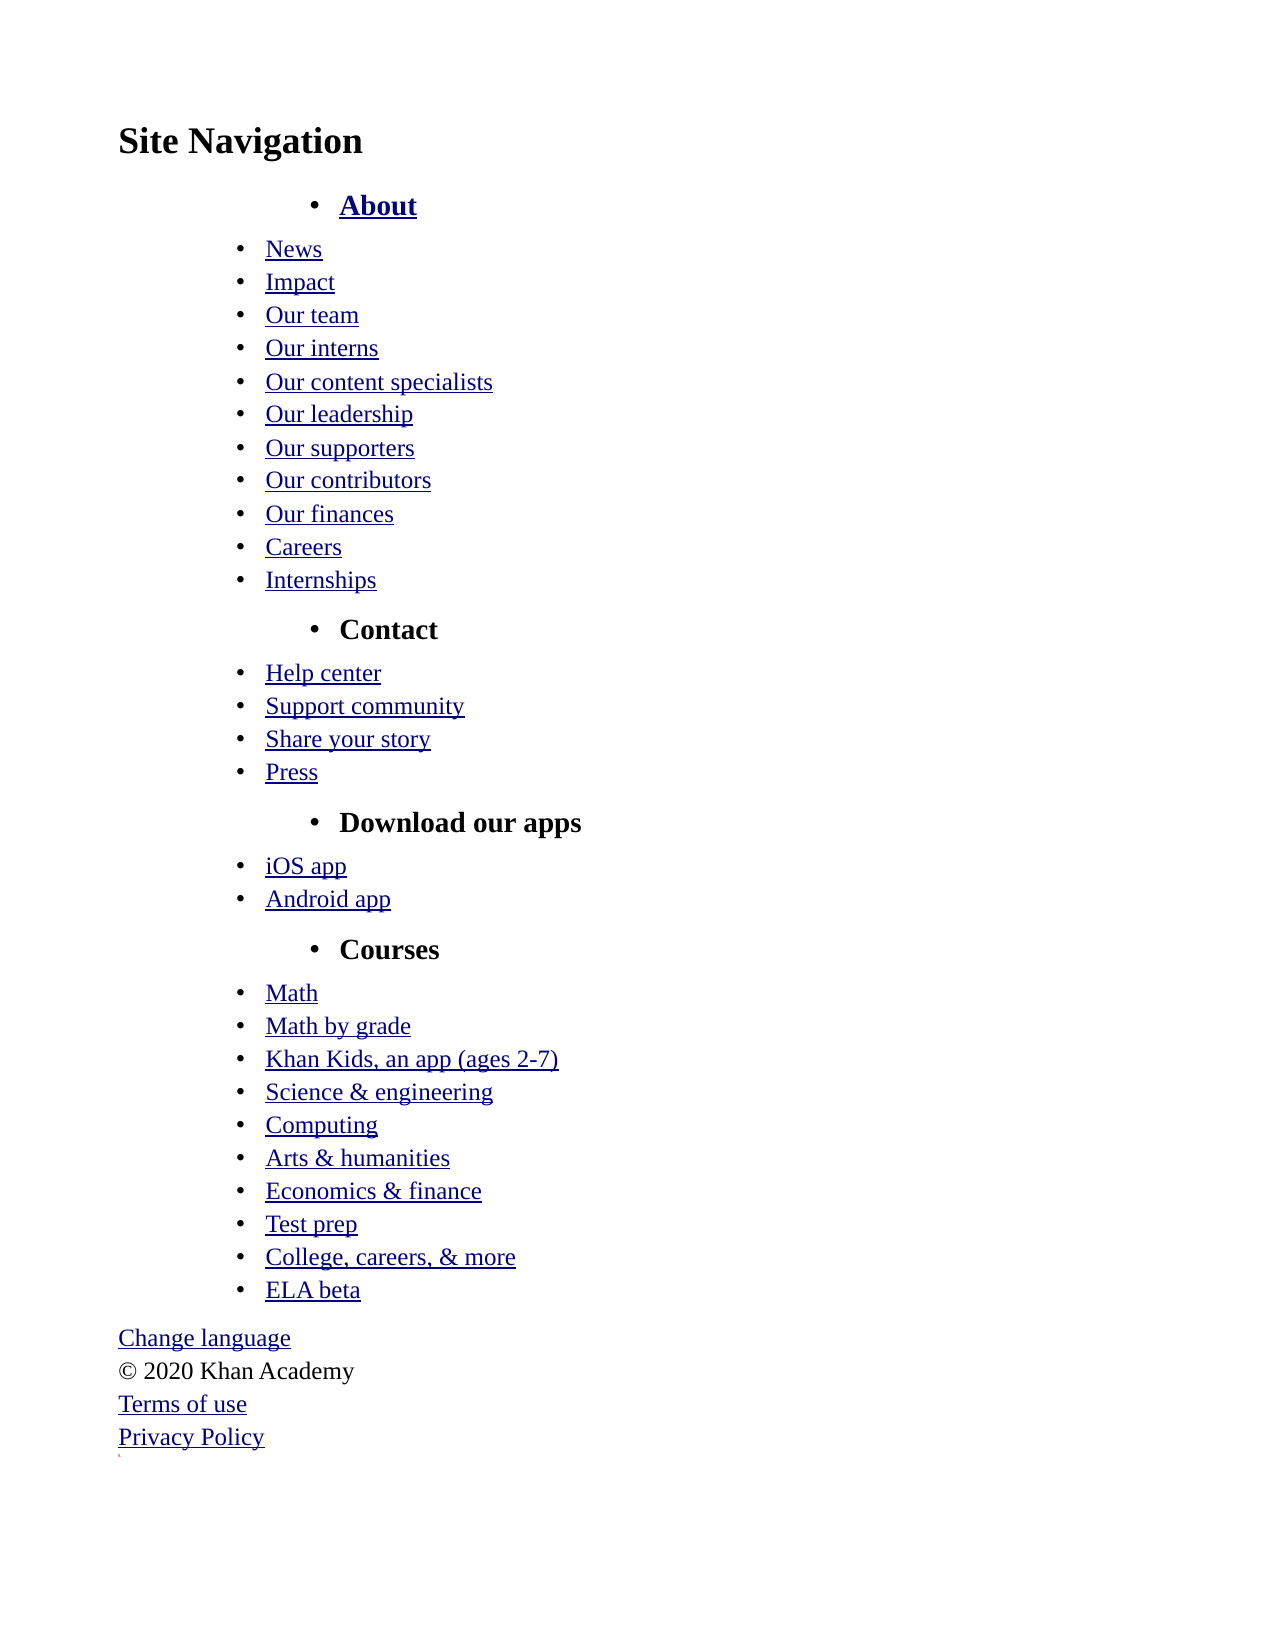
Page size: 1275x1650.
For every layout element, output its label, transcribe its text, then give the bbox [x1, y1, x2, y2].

subtitle Download our apps [309, 805, 1157, 839]
list Our interns [236, 333, 1157, 362]
list Press [236, 757, 1157, 786]
list Science & engineering [236, 1077, 1157, 1106]
list Careers [236, 532, 1157, 560]
list Test prep [236, 1209, 1157, 1238]
list Help center [236, 658, 1157, 687]
list Computing [236, 1110, 1157, 1139]
text Terms of use [118, 1389, 1157, 1418]
list Share your story [236, 724, 1157, 753]
text Privacy Policy [118, 1422, 1157, 1451]
list Our finances [236, 499, 1157, 527]
list Our supporters [236, 433, 1157, 461]
subtitle Courses [309, 932, 1157, 966]
list Math by grade [236, 1011, 1157, 1040]
list Impact [236, 267, 1157, 296]
list News [236, 234, 1157, 263]
list Math [236, 978, 1157, 1007]
list ELA beta [236, 1275, 1157, 1304]
list College, careers, & more [236, 1242, 1157, 1271]
text © 2020 Khan Academy [118, 1356, 1157, 1384]
list Android app [236, 884, 1157, 913]
list Our contributors [236, 466, 1157, 494]
text Change language [118, 1323, 1157, 1352]
list Khan Kids, an app (ages 2-7) [236, 1044, 1157, 1073]
list Economics & finance [236, 1176, 1157, 1205]
list Our team [236, 301, 1157, 329]
list Arts & humanities [236, 1143, 1157, 1172]
subtitle Site Navigation [118, 118, 1157, 161]
subtitle About [309, 188, 1157, 222]
list Our content specialists [236, 367, 1157, 395]
subtitle Contact [309, 612, 1157, 646]
list Our leadership [236, 399, 1157, 428]
list Internships [236, 565, 1157, 593]
list Support community [236, 691, 1157, 720]
list iOS app [236, 851, 1157, 880]
